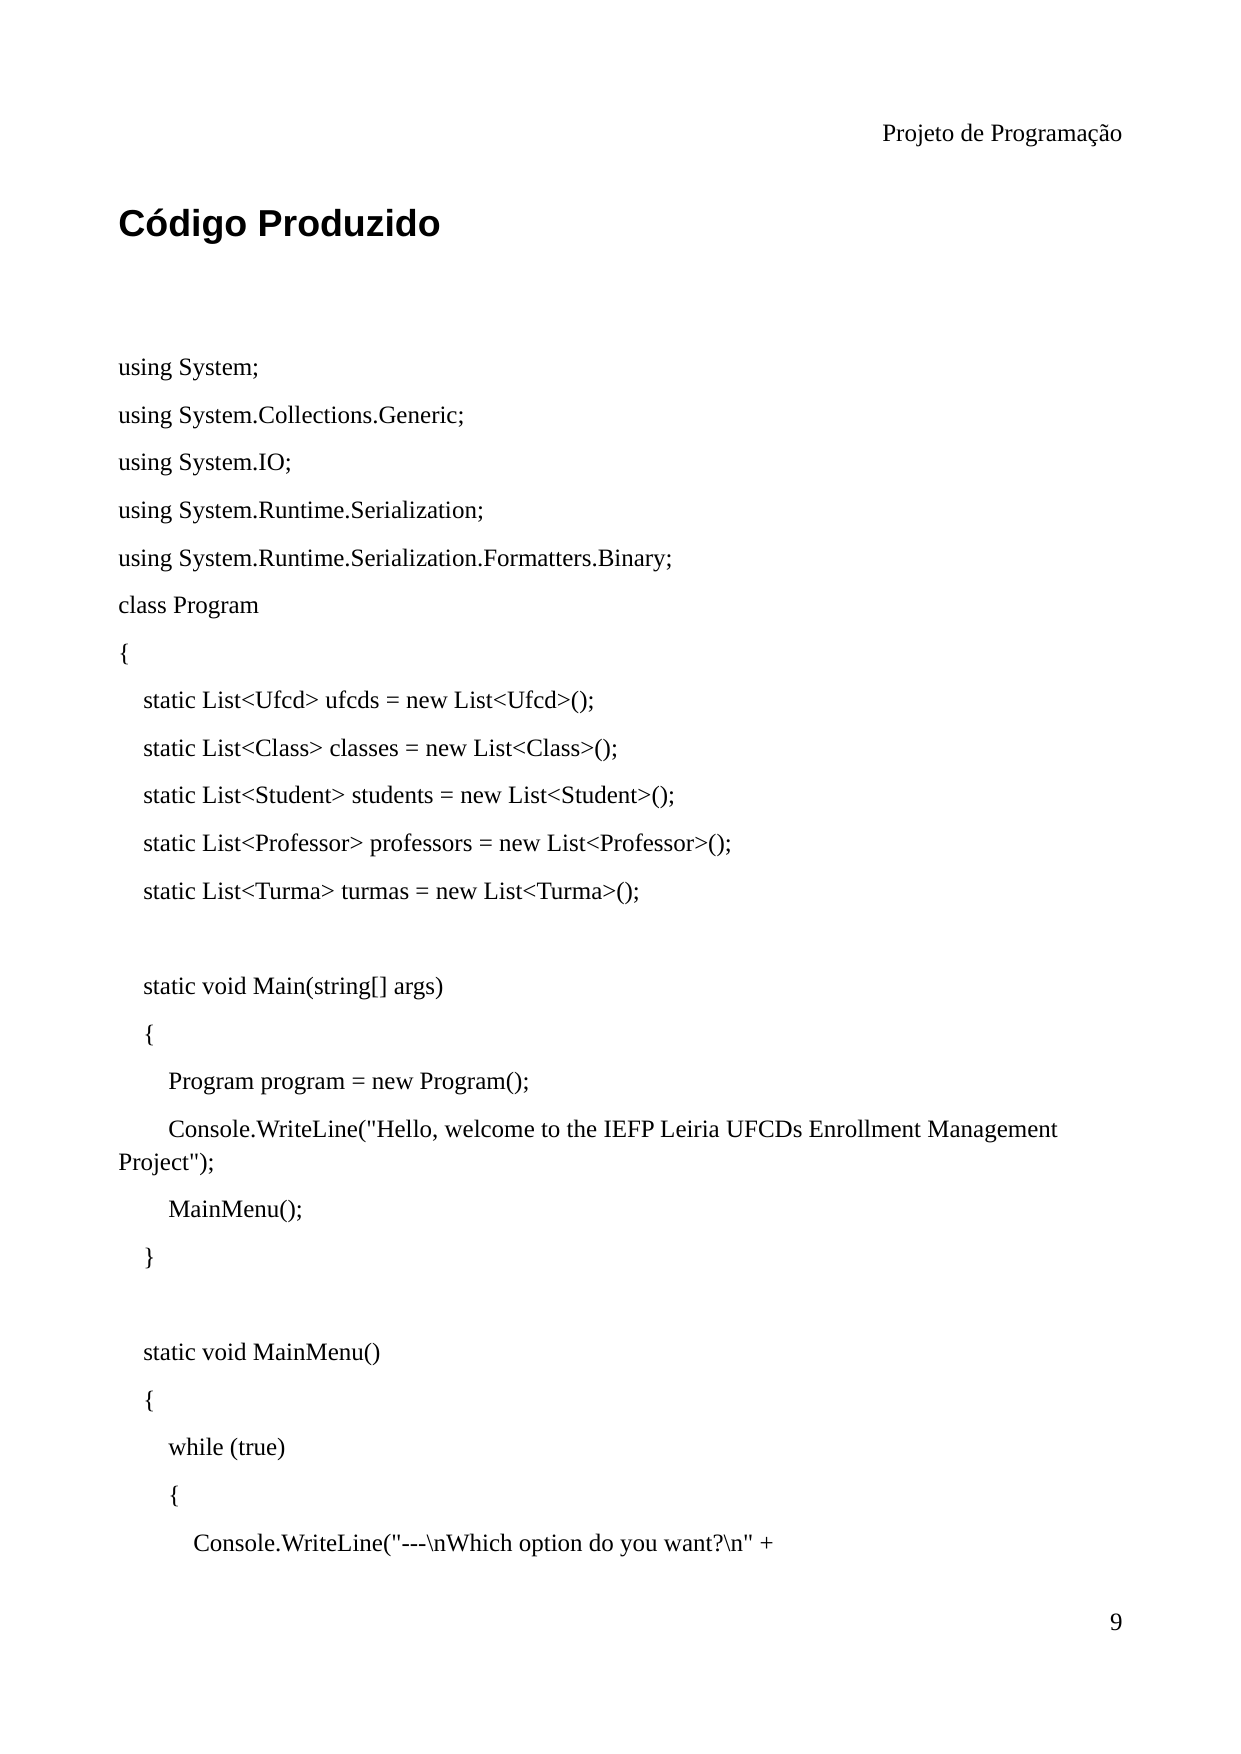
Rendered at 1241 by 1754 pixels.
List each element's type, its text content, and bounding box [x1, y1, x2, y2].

text MainMenu(); [118, 1194, 1122, 1223]
text { [118, 1480, 1122, 1509]
text } [118, 1242, 1122, 1271]
text using System.Runtime.Serialization; [118, 495, 1122, 524]
text using System; [118, 352, 1122, 381]
text { [118, 1385, 1122, 1414]
text class Program [118, 590, 1122, 619]
text { [118, 638, 1122, 667]
text static List<Turma> turmas = new List<Turma>(); [118, 876, 1122, 904]
text { [118, 1019, 1122, 1047]
text while (true) [118, 1432, 1122, 1461]
text static void Main(string[] args) [118, 971, 1122, 1000]
text using System.Runtime.Serialization.Formatters.Binary; [118, 543, 1122, 571]
text Console.WriteLine("---\nWhich option do you want?\n" + [118, 1528, 1122, 1556]
text static List<Ufcd> ufcds = new List<Ufcd>(); [118, 685, 1122, 714]
subtitle Código Produzido [118, 201, 1122, 244]
text using System.IO; [118, 447, 1122, 476]
text static void MainMenu() [118, 1337, 1122, 1366]
text using System.Collections.Generic; [118, 400, 1122, 428]
text Program program = new Program(); [118, 1066, 1122, 1095]
text static List<Student> students = new List<Student>(); [118, 781, 1122, 809]
text static List<Professor> professors = new List<Professor>(); [118, 828, 1122, 857]
text Console.WriteLine("Hello, welcome to the IEFP Leiria UFCDs Enrollment Management Project"); [118, 1114, 1122, 1176]
text static List<Class> classes = new List<Class>(); [118, 733, 1122, 762]
